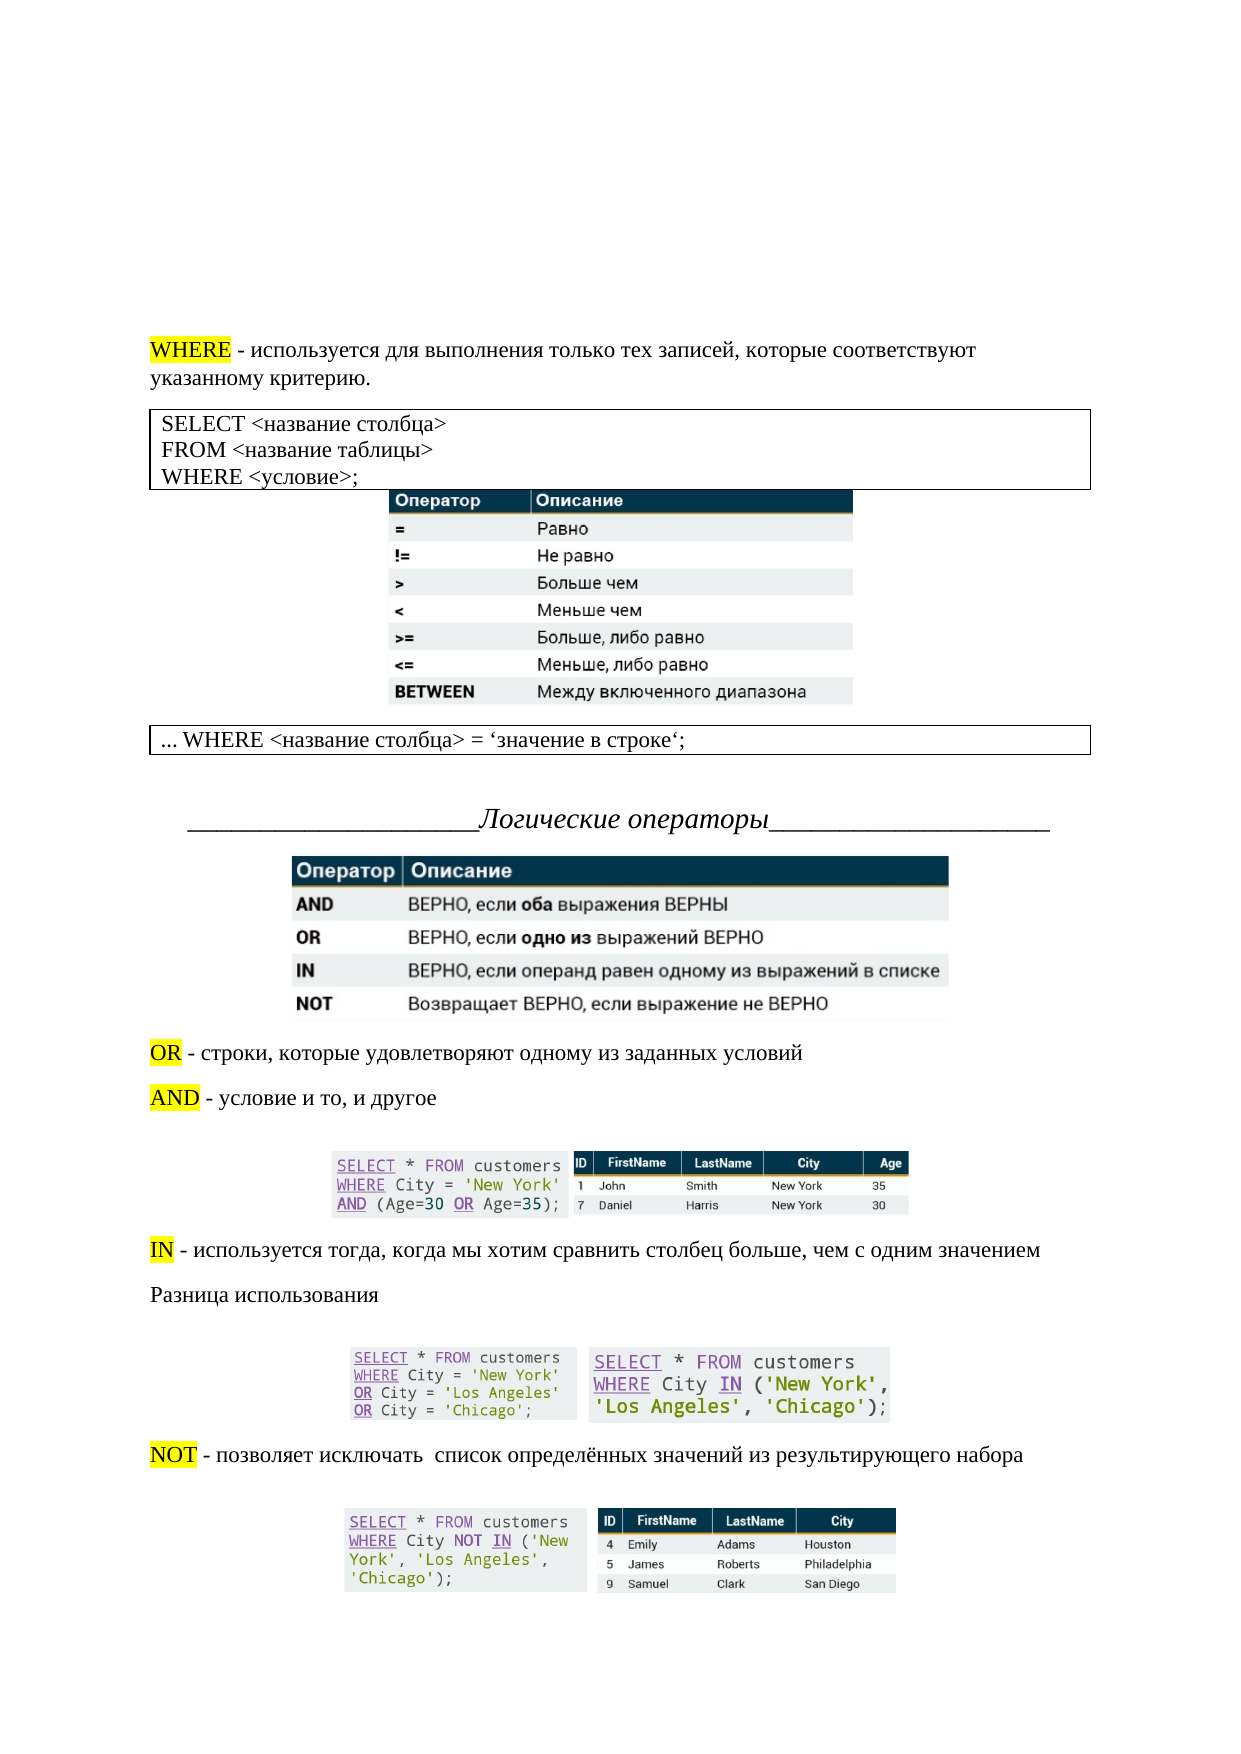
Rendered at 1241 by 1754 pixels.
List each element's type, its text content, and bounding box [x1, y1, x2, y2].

table_header … WHERE <название столбца> = ‘значение в строке‘; [151, 726, 1090, 753]
text Разница использования [150, 1281, 1090, 1308]
text AND - условие и то, и другое [150, 1084, 1090, 1111]
text OR - строки, которые удовлетворяют одному из заданных условий [150, 1039, 1090, 1066]
text IN - используется тогда, когда мы хотим сравнить столбец больше, чем с одним значением [150, 1236, 1090, 1263]
table_header SELECT <название столбца> FROM <название таблицы> WHERE <условие>; [151, 410, 1090, 489]
text WHERE - используется для выполнения только тех записей, которые соответствуют указанному критерию. [150, 336, 1090, 391]
text NOT - позволяет исключать список определённых значений из результирующего набора [150, 1441, 1090, 1468]
text ____________________Логические операторы____________________ [150, 801, 1090, 835]
